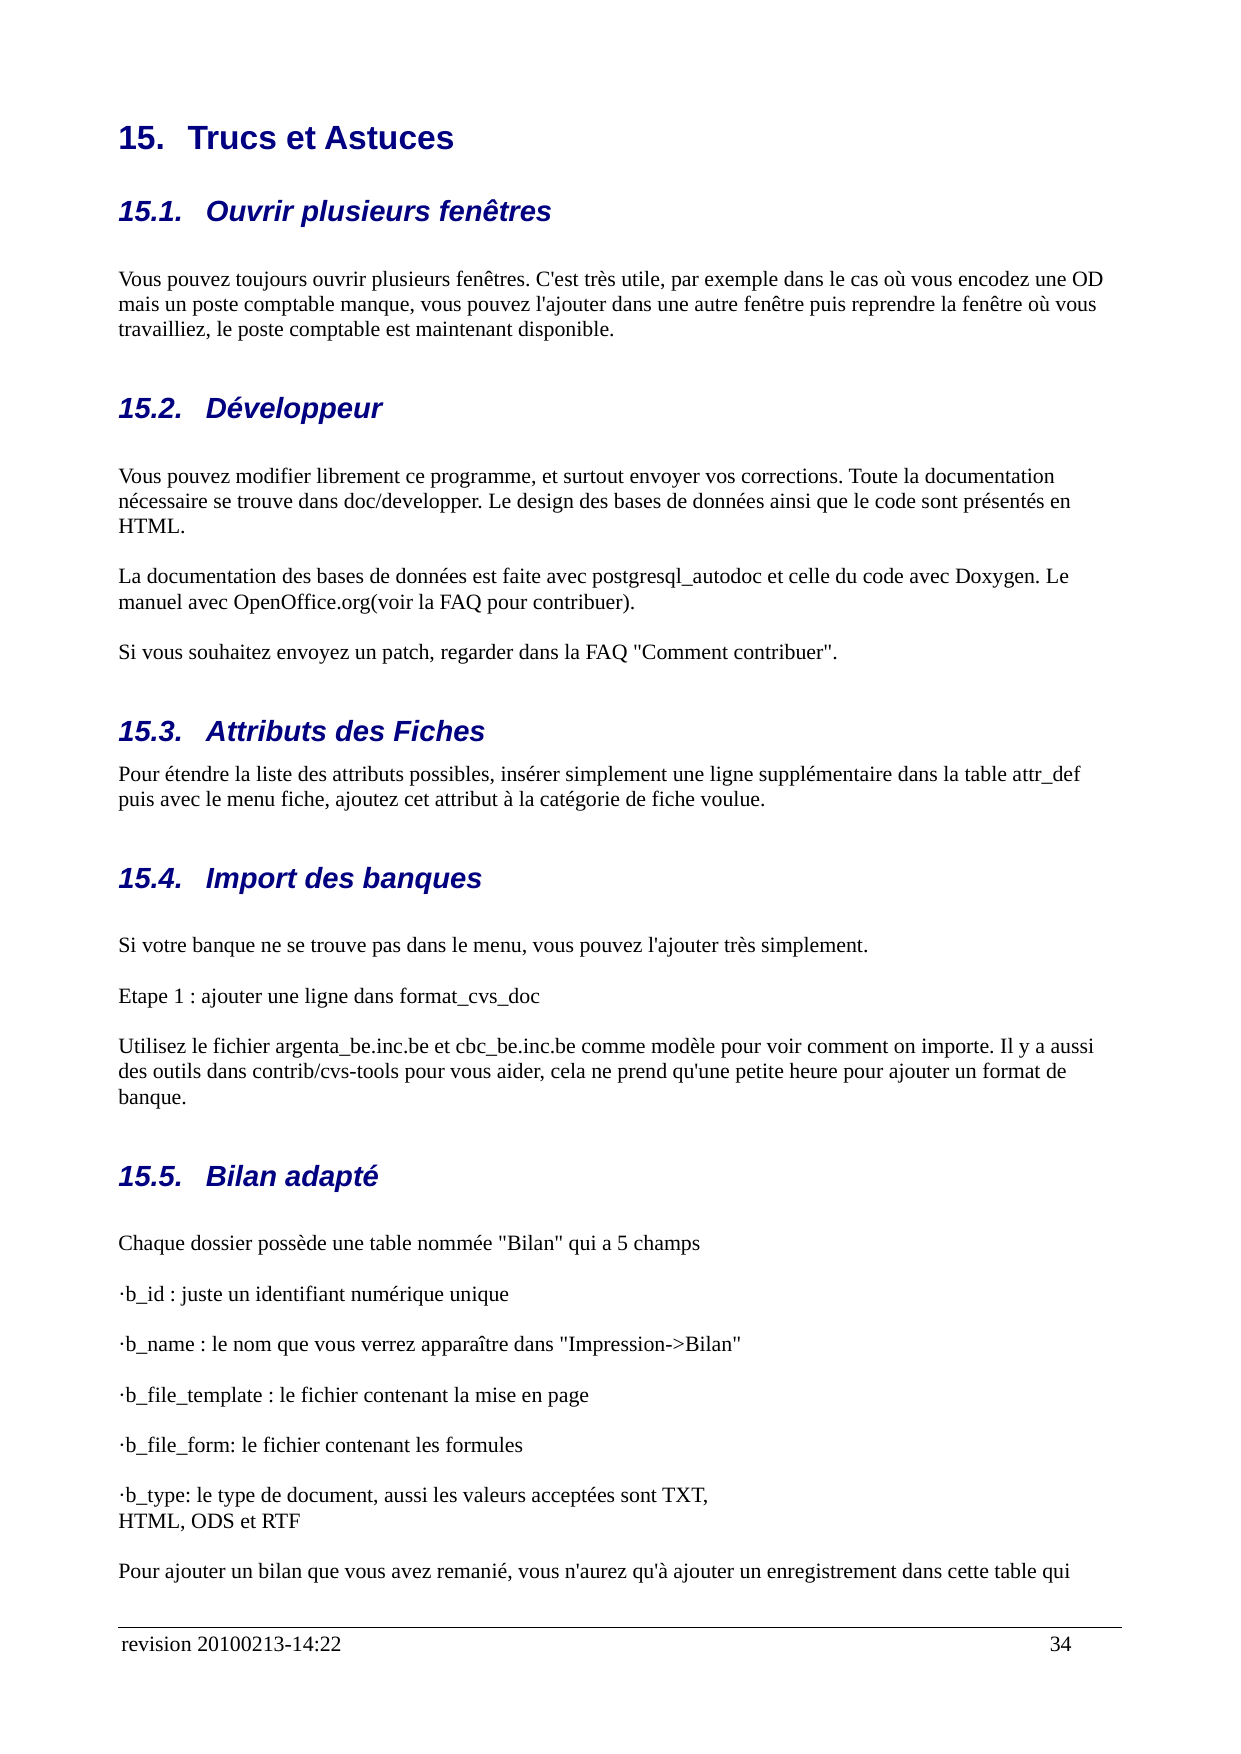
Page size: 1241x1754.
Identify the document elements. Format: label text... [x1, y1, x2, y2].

text Pour ajouter un bilan que vous avez remanié, vous n'aurez qu'à ajouter un enregistrement dans cette table qui [118, 1558, 1122, 1583]
text Vous pouvez toujours ouvrir plusieurs fenêtres. C'est très utile, par exemple dans le cas où vous encodez une OD mais un poste comptable manque, vous pouvez l'ajouter dans une autre fenêtre puis reprendre la fenêtre où vous travailliez, le poste comptable est maintenant disponible. [118, 266, 1122, 341]
text Si vous souhaitez envoyez un patch, regarder dans la FAQ "Comment contribuer". [118, 639, 1122, 664]
text Etape 1 : ajouter une ligne dans format_cvs_doc [118, 983, 1122, 1008]
text ·b_name : le nom que vous verrez apparaître dans "Impression->Bilan" [118, 1331, 1122, 1356]
text La documentation des bases de données est faite avec postgresql_autodoc et celle du code avec Doxygen. Le manuel avec OpenOffice.org(voir la FAQ pour contribuer). [118, 563, 1122, 614]
subtitle Trucs et Astuces [118, 118, 1122, 157]
text ·b_file_form: le fichier contenant les formules [118, 1432, 1122, 1457]
subtitle Import des banques [118, 861, 1122, 895]
subtitle Développeur [118, 391, 1122, 425]
text ·b_type: le type de document, aussi les valeurs acceptées sont TXT, [118, 1482, 1122, 1508]
text Chaque dossier possède une table nommée "Bilan" qui a 5 champs [118, 1230, 1122, 1256]
subtitle Bilan adapté [118, 1159, 1122, 1193]
subtitle Ouvrir plusieurs fenêtres [118, 194, 1122, 228]
subtitle Attributs des Fiches [118, 714, 1122, 748]
text ·b_id : juste un identifiant numérique unique [118, 1281, 1122, 1306]
text ·b_file_template : le fichier contenant la mise en page [118, 1382, 1122, 1407]
text Vous pouvez modifier librement ce programme, et surtout envoyer vos corrections. Toute la documentation nécessaire se trouve dans doc/developper. Le design des bases de données ainsi que le code sont présentés en HTML. [118, 463, 1122, 538]
text Pour étendre la liste des attributs possibles, insérer simplement une ligne supplémentaire dans la table attr_def puis avec le menu fiche, ajoutez cet attribut à la catégorie de fiche voulue. [118, 761, 1122, 811]
text HTML, ODS et RTF [118, 1508, 1122, 1533]
text Utilisez le fichier argenta_be.inc.be et cbc_be.inc.be comme modèle pour voir comment on importe. Il y a aussi des outils dans contrib/cvs-tools pour vous aider, cela ne prend qu'une petite heure pour ajouter un format de banque. [118, 1033, 1122, 1109]
text Si votre banque ne se trouve pas dans le menu, vous pouvez l'ajouter très simplement. [118, 932, 1122, 958]
